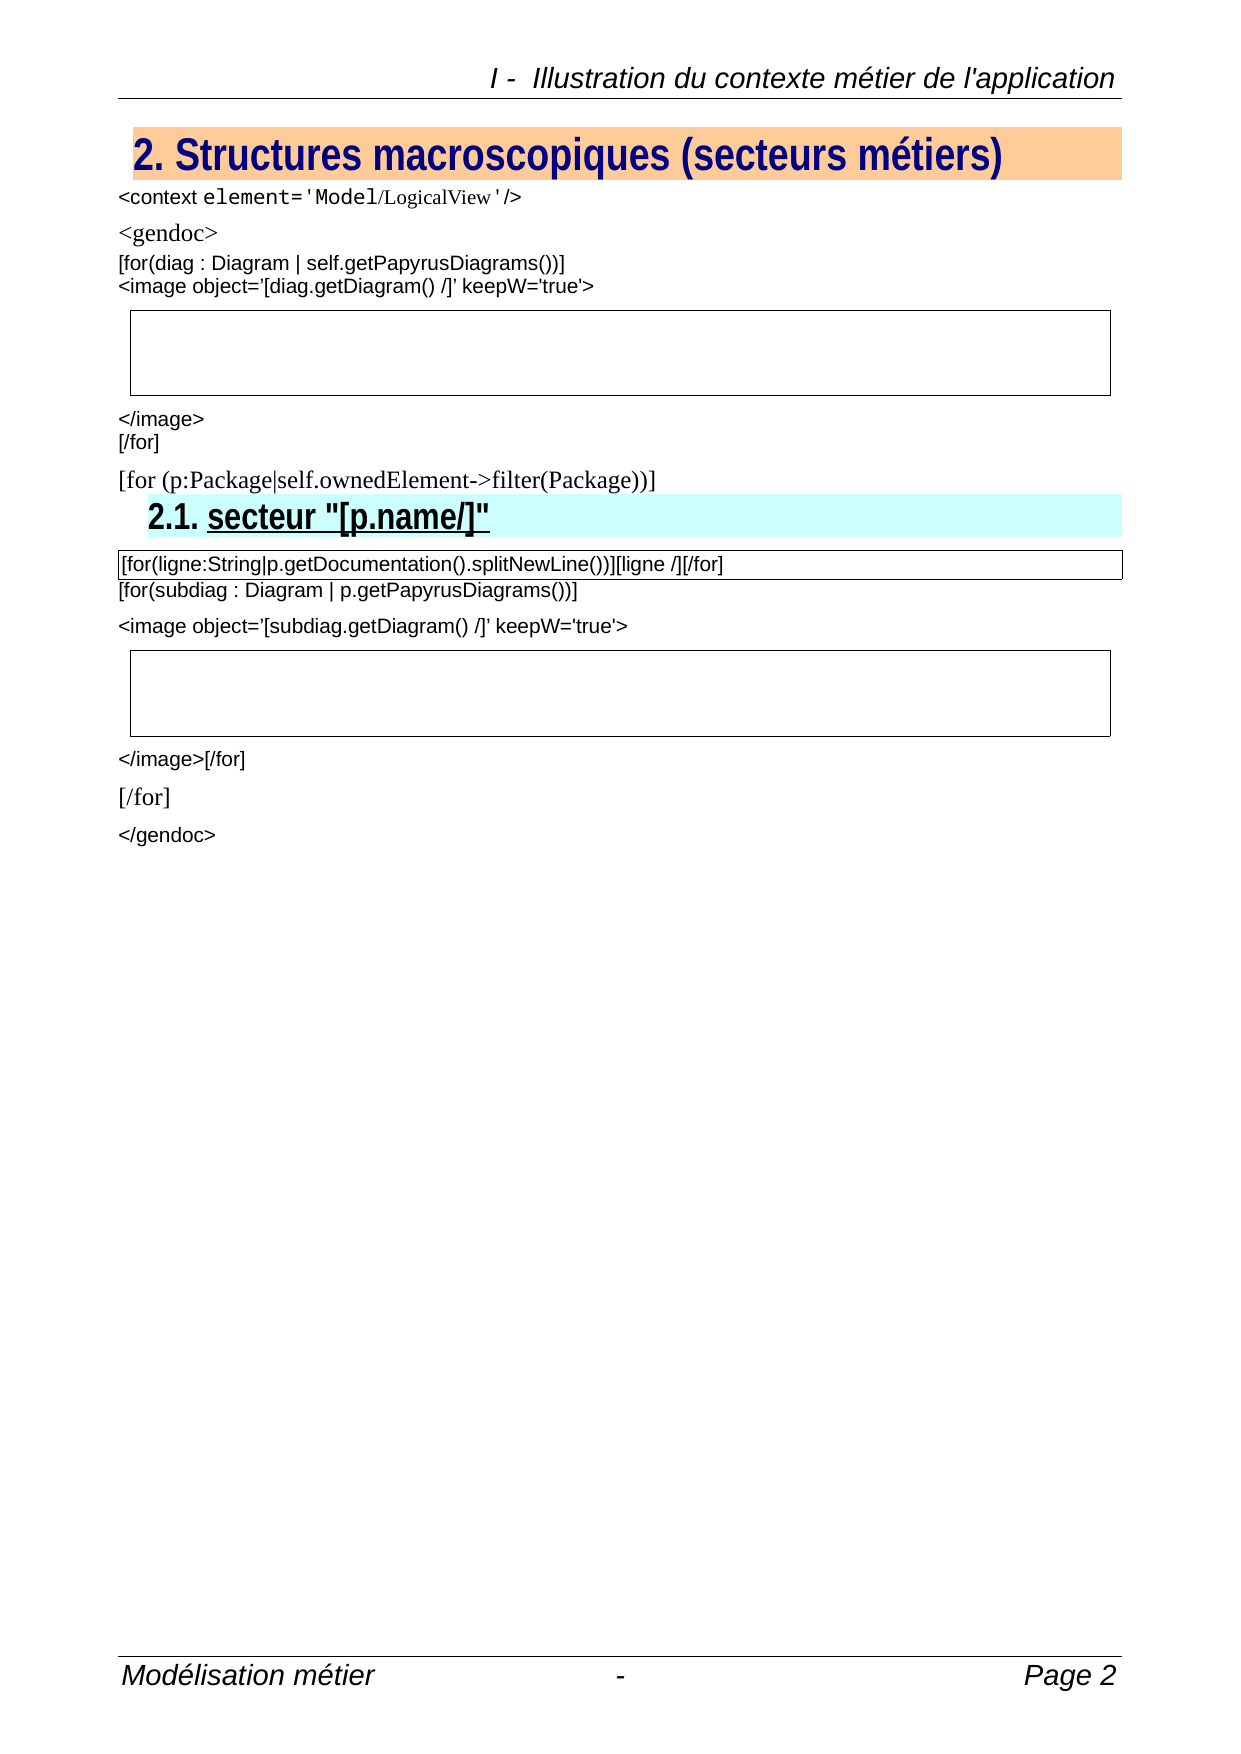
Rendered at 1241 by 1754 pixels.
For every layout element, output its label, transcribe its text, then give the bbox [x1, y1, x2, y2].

subtitle Structures macroscopiques (secteurs métiers) [133, 127, 1122, 180]
text [for(diag : Diagram | self.getPapyrusDiagrams())] [118, 251, 1122, 274]
text </gendoc> [118, 823, 1122, 847]
subtitle secteur "[p.name/]" [148, 494, 1122, 537]
text [for(ligne:String|p.getDocumentation().splitNewLine())][ligne /][/for] [119, 551, 1122, 579]
text <image object=’[subdiag.getDiagram() /]’ keepW='true'></image>[/for] [118, 614, 1122, 771]
text [/for] [118, 783, 1122, 811]
text <image object=’[diag.getDiagram() /]’ keepW='true'></image> [118, 274, 1122, 431]
text <gendoc> [118, 212, 1122, 249]
text [for(subdiag : Diagram | p.getPapyrusDiagrams())] [118, 580, 1122, 602]
text <context element='Model/LogicalView'/> [118, 182, 1122, 210]
text [/for] [118, 431, 1122, 454]
text [for (p:Package|self.ownedElement->filter(Package))] [118, 466, 1122, 494]
